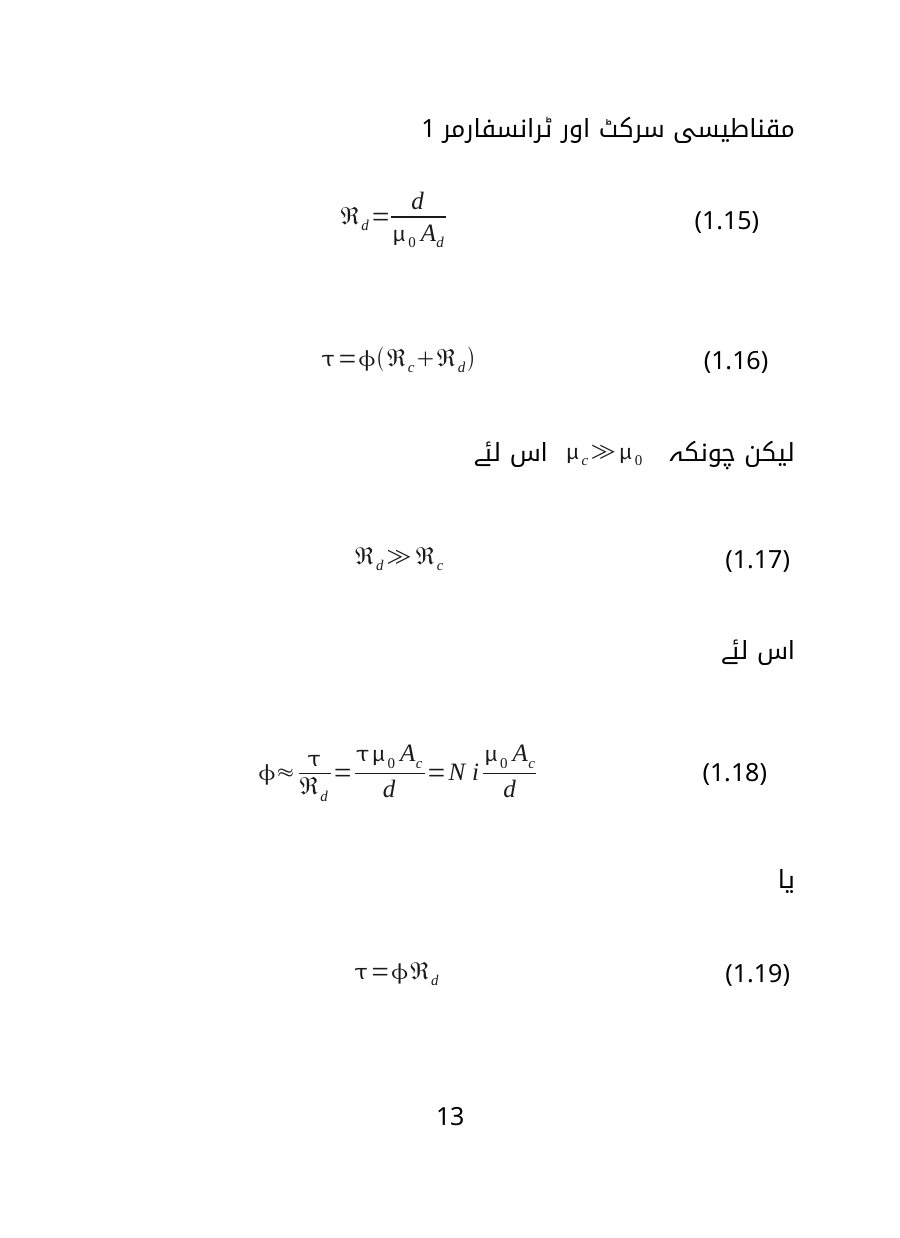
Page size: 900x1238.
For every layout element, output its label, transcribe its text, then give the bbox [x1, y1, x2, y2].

table_header [105, 734, 696, 822]
table_header [105, 337, 698, 395]
table_header (1.18) [696, 734, 795, 822]
text یا [105, 856, 795, 904]
table_header [105, 536, 698, 594]
table_header [105, 183, 688, 269]
table_header [105, 950, 695, 1008]
table_header (1.15) [689, 183, 795, 269]
text لیکن چونکہ اس لئے [105, 429, 795, 477]
table_header (1.17) [698, 536, 795, 594]
table_header (1.19) [695, 950, 795, 1008]
table_header (1.16) [698, 337, 795, 395]
text اس لئے [105, 628, 795, 675]
